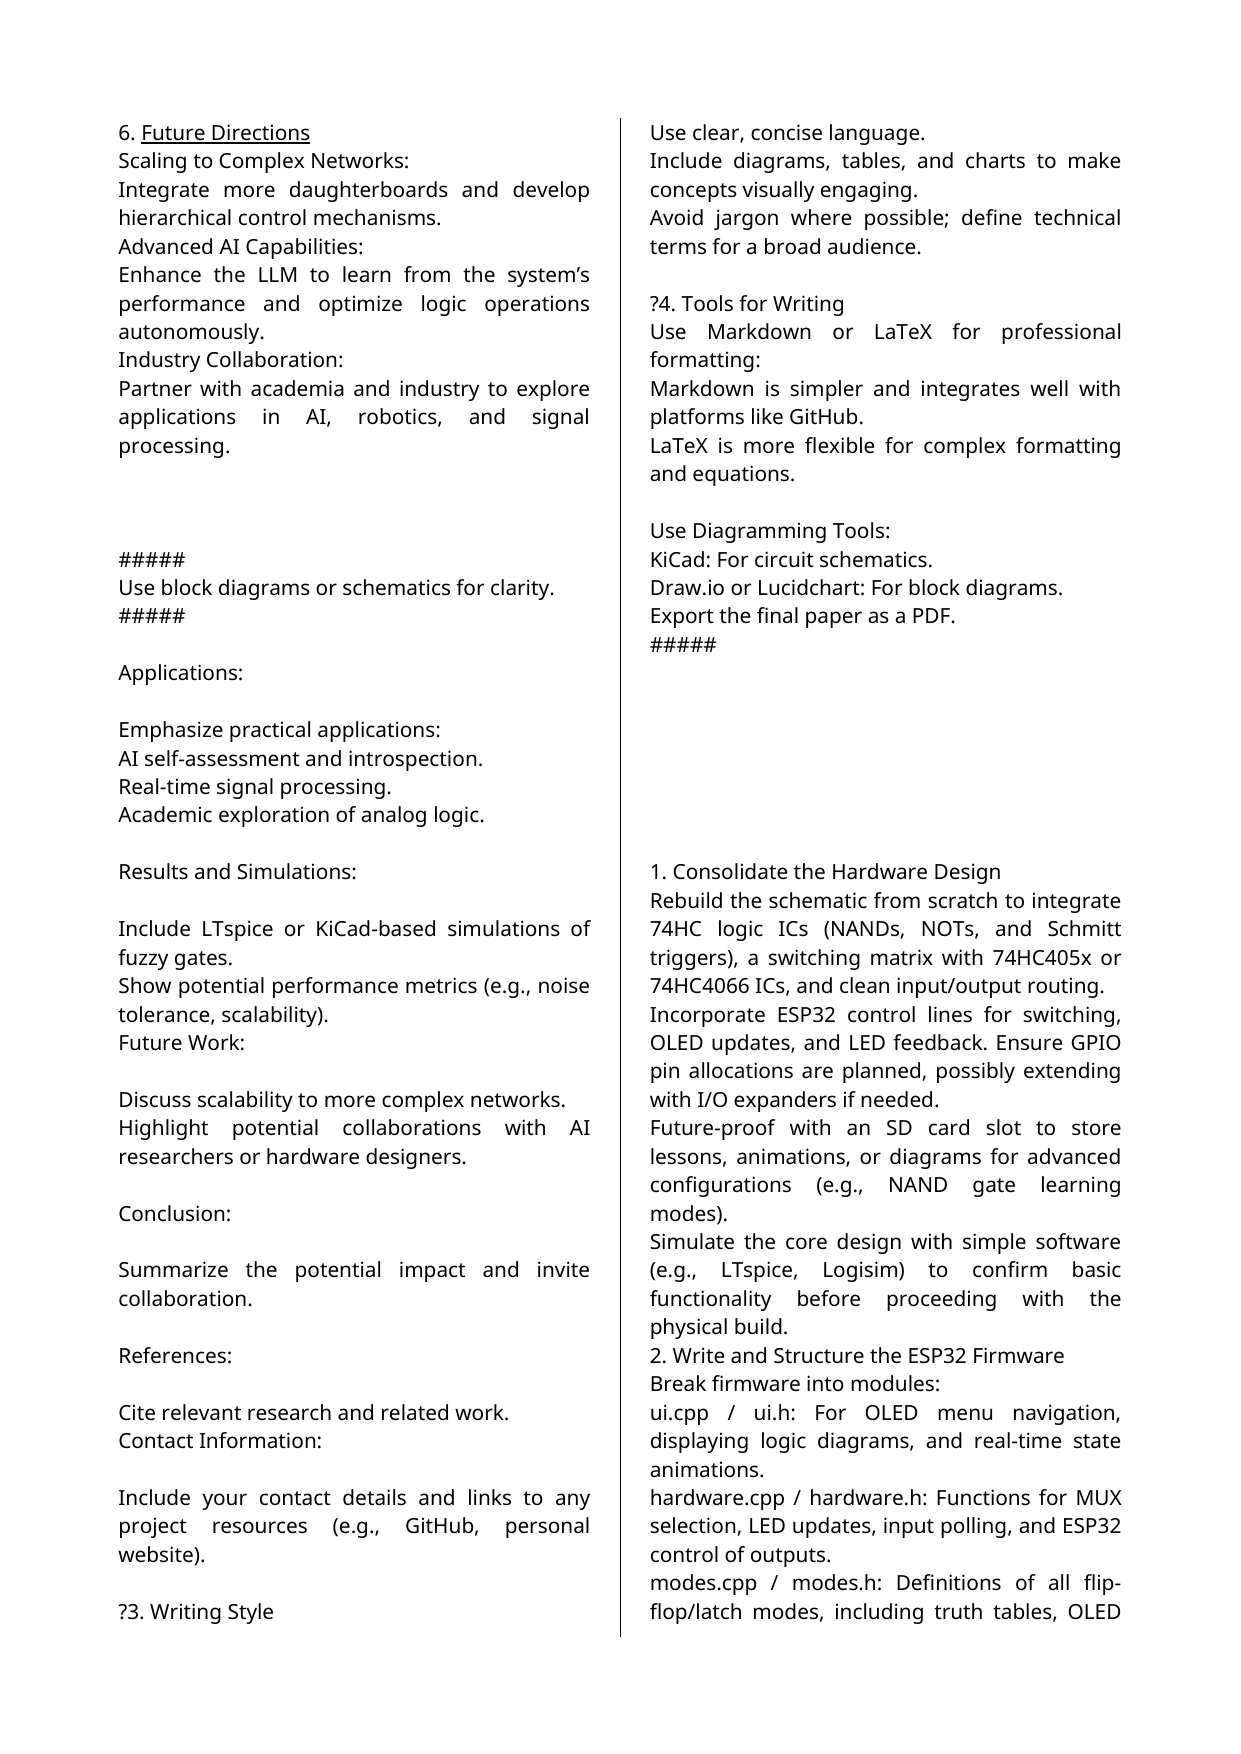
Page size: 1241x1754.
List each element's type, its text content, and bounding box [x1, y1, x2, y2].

text Applications: [118, 658, 591, 687]
text Export the final paper as a PDF. [649, 602, 1122, 630]
text Break firmware into modules: [649, 1369, 1122, 1398]
text ##### [118, 545, 591, 573]
text 6. Future Directions [118, 118, 591, 147]
text 2. Write and Structure the ESP32 Firmware [649, 1341, 1122, 1369]
text Enhance the LLM to learn from the system’s performance and optimize logic operations autonomously. [118, 260, 591, 346]
text Conclusion: [118, 1199, 591, 1227]
text modes.cpp / modes.h: Definitions of all flip-flop/latch modes, including truth tables, OLED [649, 1568, 1122, 1625]
text Use block diagrams or schematics for clarity. [118, 573, 591, 602]
text Include diagrams, tables, and charts to make concepts visually engaging. [649, 147, 1122, 203]
text Results and Simulations: [118, 857, 591, 886]
text LaTeX is more flexible for complex formatting and equations. [649, 431, 1122, 488]
text Rebuild the schematic from scratch to integrate 74HC logic ICs (NANDs, NOTs, and Schmitt triggers), a switching matrix with 74HC405x or 74HC4066 ICs, and clean input/output routing. [649, 886, 1122, 1000]
text 1. Consolidate the Hardware Design [649, 857, 1122, 886]
text AI self-assessment and introspection. [118, 744, 591, 772]
text Academic exploration of analog logic. [118, 801, 591, 829]
text Avoid jargon where possible; define technical terms for a broad audience. [649, 203, 1122, 260]
text Draw.io or Lucidchart: For block diagrams. [649, 573, 1122, 602]
text Discuss scalability to more complex networks. [118, 1085, 591, 1113]
text Show potential performance metrics (e.g., noise tolerance, scalability). [118, 971, 591, 1028]
text ##### [649, 630, 1122, 658]
text Real-time signal processing. [118, 772, 591, 801]
text Partner with academia and industry to explore applications in AI, robotics, and signal processing. [118, 374, 591, 459]
text Emphasize practical applications: [118, 715, 591, 744]
text Use clear, concise language. [649, 118, 1122, 147]
text ##### [118, 602, 591, 630]
text Highlight potential collaborations with AI researchers or hardware designers. [118, 1113, 591, 1170]
text Industry Collaboration: [118, 346, 591, 374]
text Simulate the core design with simple software (e.g., LTspice, Logisim) to confirm basic functionality before proceeding with the physical build. [649, 1227, 1122, 1341]
text References: [118, 1341, 591, 1369]
text Include LTspice or KiCad-based simulations of fuzzy gates. [118, 914, 591, 971]
text Summarize the potential impact and invite collaboration. [118, 1256, 591, 1312]
text Future-proof with an SD card slot to store lessons, animations, or diagrams for advanced configurations (e.g., NAND gate learning modes). [649, 1113, 1122, 1227]
text Cite relevant research and related work. [118, 1398, 591, 1426]
text Incorporate ESP32 control lines for switching, OLED updates, and LED feedback. Ensure GPIO pin allocations are planned, possibly extending with I/O expanders if needed. [649, 1000, 1122, 1113]
text KiCad: For circuit schematics. [649, 545, 1122, 573]
text ui.cpp / ui.h: For OLED menu navigation, displaying logic diagrams, and real-time state animations. [649, 1398, 1122, 1483]
text Scaling to Complex Networks: [118, 147, 591, 175]
text Include your contact details and links to any project resources (e.g., GitHub, personal website). [118, 1483, 591, 1568]
text ?4. Tools for Writing [649, 289, 1122, 317]
text Contact Information: [118, 1426, 591, 1455]
text Integrate more daughterboards and develop hierarchical control mechanisms. [118, 175, 591, 232]
text Use Diagramming Tools: [649, 516, 1122, 545]
text Use Markdown or LaTeX for professional formatting: [649, 317, 1122, 374]
text hardware.cpp / hardware.h: Functions for MUX selection, LED updates, input polling, and ESP32 control of outputs. [649, 1483, 1122, 1568]
text Future Work: [118, 1028, 591, 1057]
text Advanced AI Capabilities: [118, 232, 591, 260]
text Markdown is simpler and integrates well with platforms like GitHub. [649, 374, 1122, 431]
text ?3. Writing Style [118, 1597, 591, 1625]
